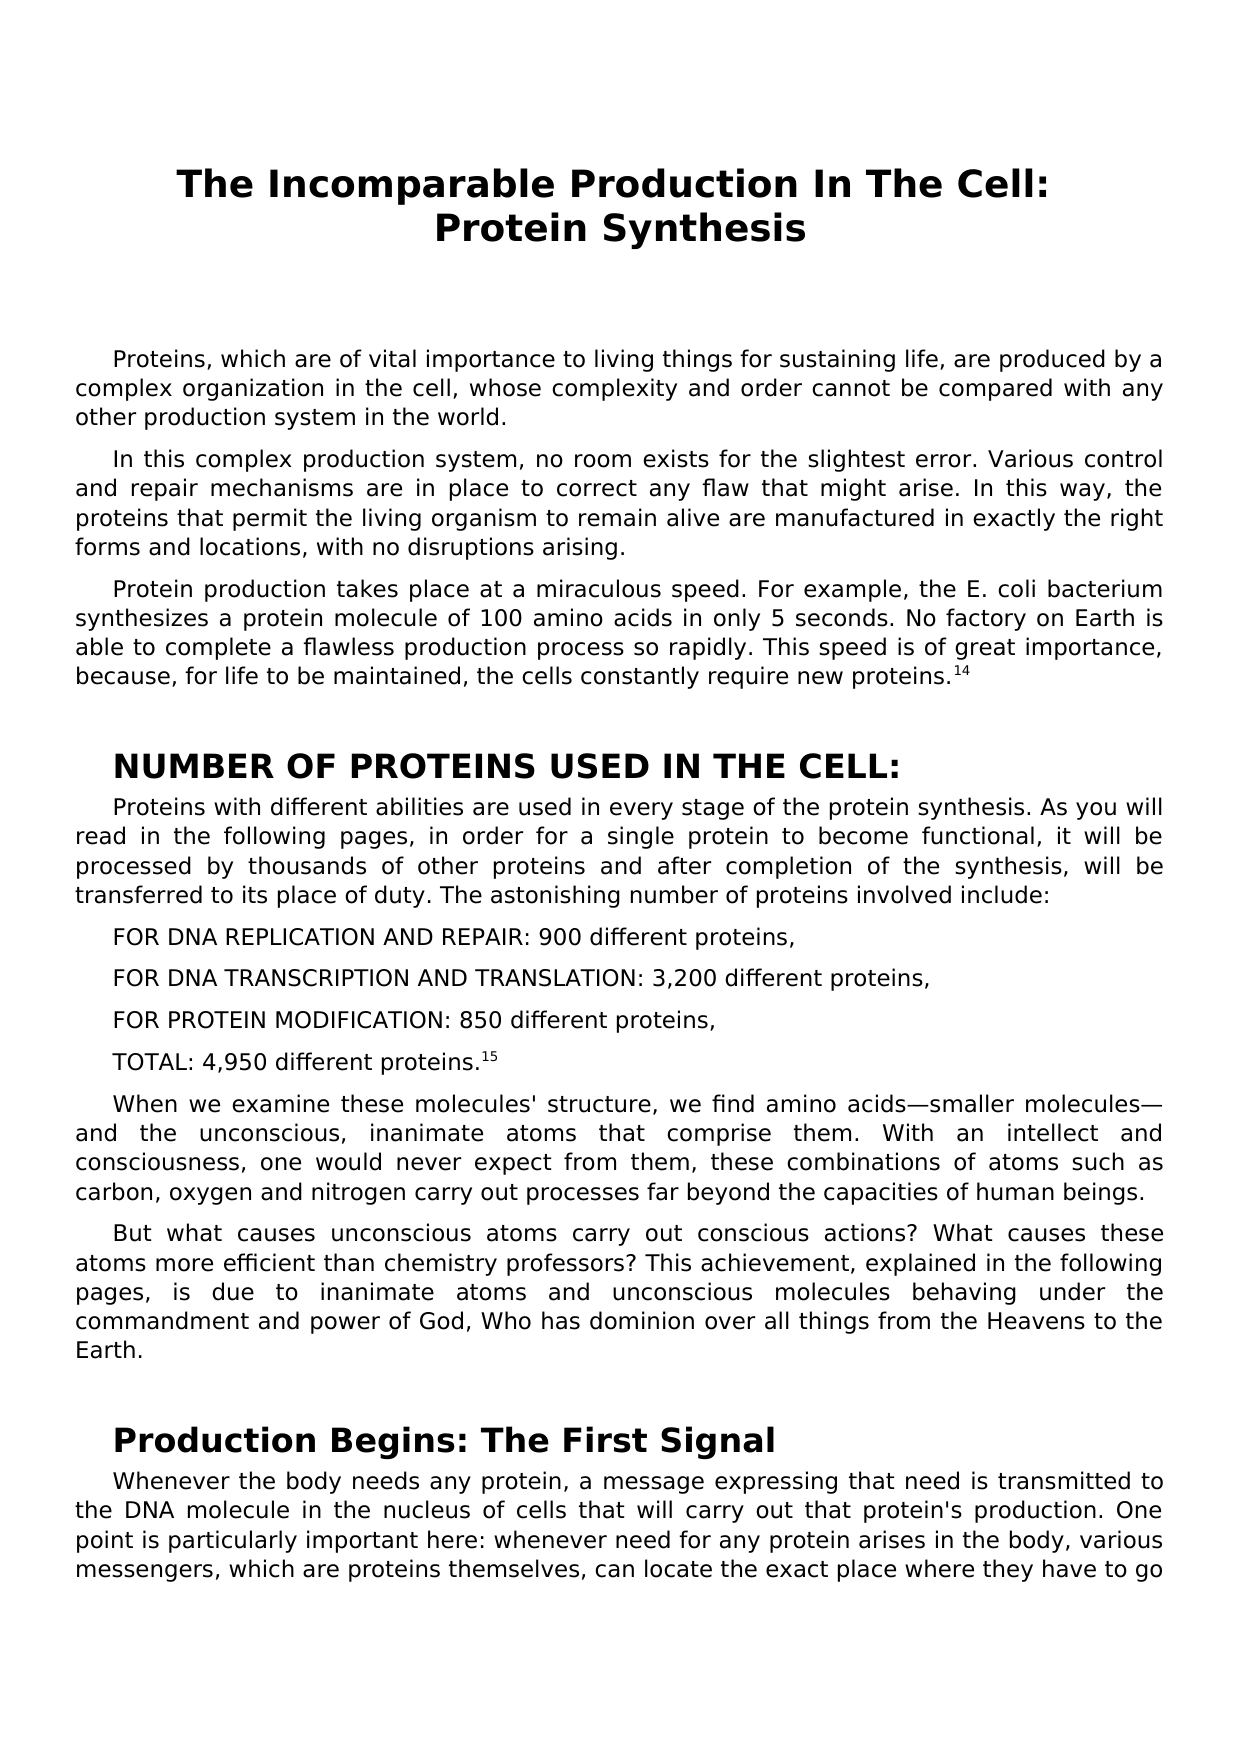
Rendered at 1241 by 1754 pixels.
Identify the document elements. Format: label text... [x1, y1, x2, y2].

text Proteins, which are of vital importance to living things for sustaining life, are produced by a complex organization in the cell, whose complexity and order cannot be compared with any other production system in the world. [75, 346, 1165, 431]
text In this complex production system, no room exists for the slightest error. Various control and repair mechanisms are in place to correct any flaw that might arise. In this way, the proteins that permit the living organism to remain alive are manufactured in exactly the right forms and locations, with no disruptions arising. [75, 446, 1165, 561]
subtitle NUMBER OF PROTEINS USED IN THE CELL: [112, 747, 1165, 786]
text But what causes unconscious atoms carry out conscious actions? What causes these atoms more efficient than chemistry professors? This achievement, explained in the following pages, is due to inanimate atoms and unconscious molecules behaving under the commandment and power of God, Who has dominion over all things from the Heavens to the Earth. [75, 1221, 1165, 1364]
text TOTAL: 4,950 different proteins.15 [75, 1049, 1165, 1076]
subtitle The Incomparable Production In The Cell: Protein Synthesis [75, 162, 1165, 250]
text Protein production takes place at a miraculous speed. For example, the E. coli bacterium synthesizes a protein molecule of 100 amino acids in only 5 seconds. No factory on Earth is able to complete a flawless production process so rapidly. This speed is of great importance, because, for life to be maintained, the cells constantly require new proteins.14 [75, 576, 1165, 690]
text Proteins with different abilities are used in every stage of the protein synthesis. As you will read in the following pages, in order for a single protein to become functional, it will be processed by thousands of other proteins and after completion of the synthesis, will be transferred to its place of duty. The astonishing number of proteins involved include: [75, 794, 1165, 909]
text When we examine these molecules' structure, we find amino acids—smaller molecules—and the unconscious, inanimate atoms that comprise them. With an intellect and consciousness, one would never expect from them, these combinations of atoms such as carbon, oxygen and nitrogen carry out processes far beyond the capacities of human beings. [75, 1091, 1165, 1205]
text FOR DNA REPLICATION AND REPAIR: 900 different proteins, [75, 924, 1165, 951]
text Whenever the body needs any protein, a message expressing that need is transmitted to the DNA molecule in the nucleus of cells that will carry out that protein's production. One point is particularly important here: whenever need for any protein arises in the body, various messengers, which are proteins themselves, can locate the exact place where they have to go [75, 1468, 1165, 1583]
text FOR DNA TRANSCRIPTION AND TRANSLATION: 3,200 different proteins, [75, 966, 1165, 992]
subtitle Production Begins: The First Signal [112, 1421, 1165, 1460]
text FOR PROTEIN MODIFICATION: 850 different proteins, [75, 1007, 1165, 1034]
